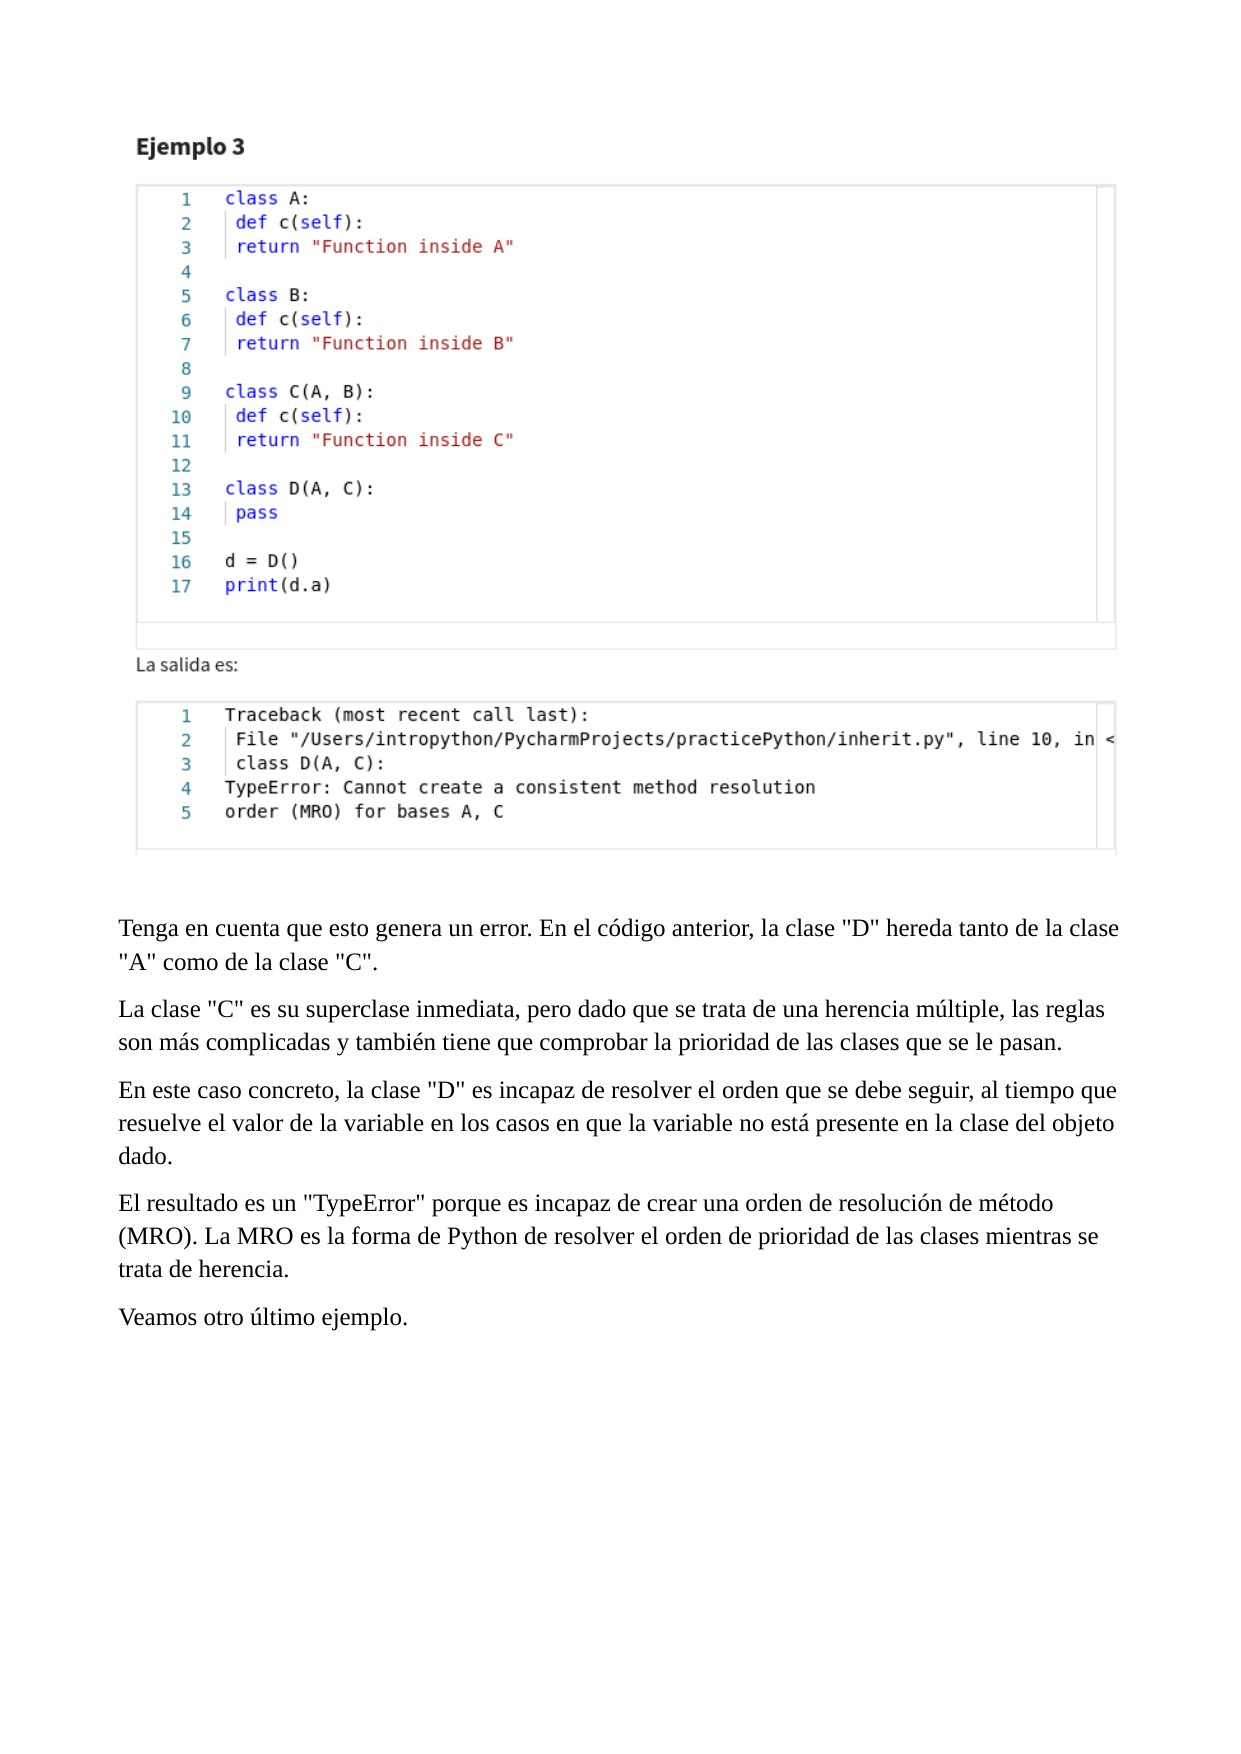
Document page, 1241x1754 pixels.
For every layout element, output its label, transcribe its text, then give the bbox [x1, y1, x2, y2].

text En este caso concreto, la clase "D" es incapaz de resolver el orden que se debe seguir, al tiempo que resuelve el valor de la variable en los casos en que la variable no está presente en la clase del objeto dado. [118, 1075, 1122, 1169]
text La clase "C" es su superclase inmediata, pero dado que se trata de una herencia múltiple, las reglas son más complicadas y también tiene que comprobar la prioridad de las clases que se le pasan. [118, 994, 1122, 1056]
picture [118, 118, 1123, 856]
text El resultado es un "TypeError" porque es incapaz de crear una orden de resolución de método (MRO). La MRO es la forma de Python de resolver el orden de prioridad de las clases mientras se trata de herencia. [118, 1188, 1122, 1283]
text Veamos otro último ejemplo. [118, 1302, 1122, 1331]
text Tenga en cuenta que esto genera un error. En el código anterior, la clase "D" hereda tanto de la clase "A" como de la clase "C". [118, 913, 1122, 975]
